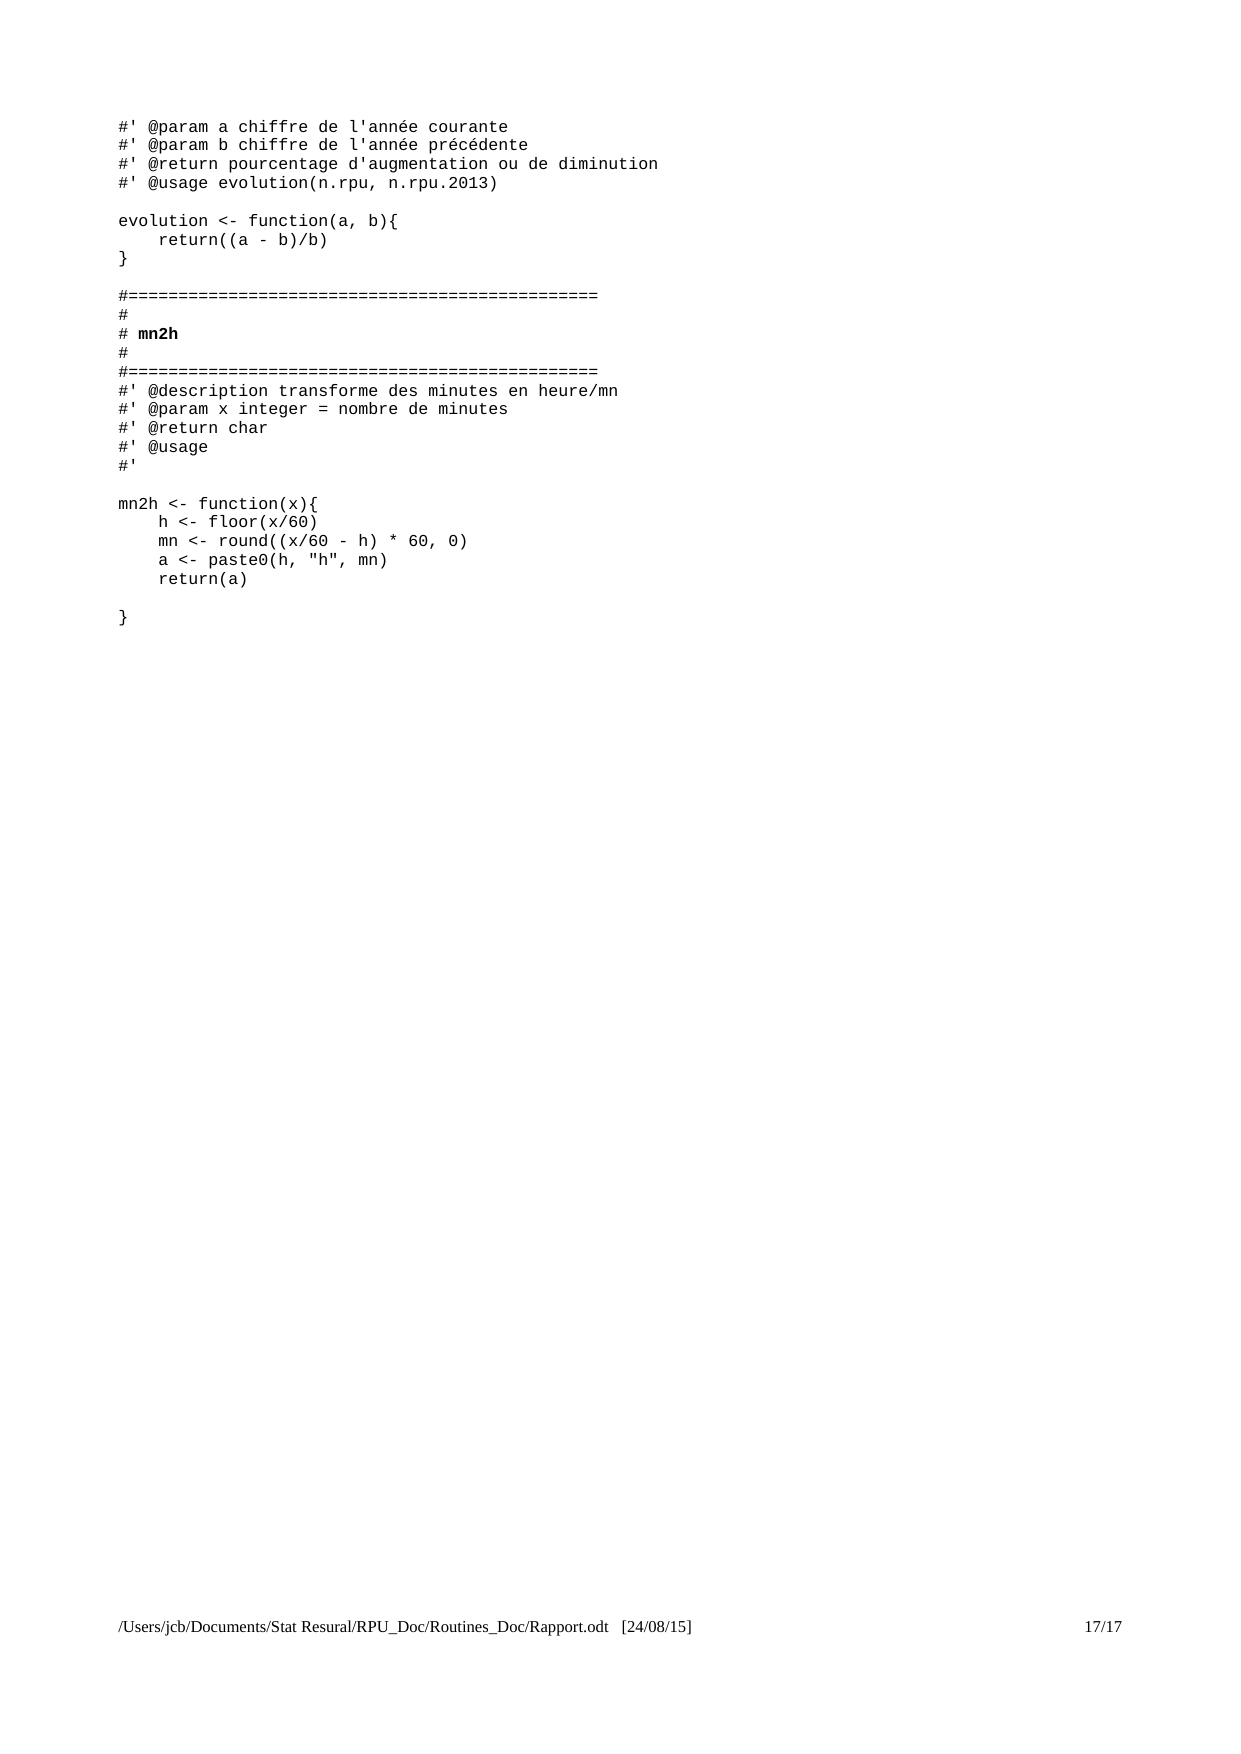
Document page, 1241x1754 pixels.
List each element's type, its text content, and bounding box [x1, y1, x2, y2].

text a <- paste0(h, "h", mn) [118, 552, 1122, 571]
text } [118, 608, 1122, 627]
text mn2h <- function(x){ [118, 495, 1122, 514]
text #' [118, 457, 1122, 476]
text #' @usage [118, 439, 1122, 457]
text return((a - b)/b) [118, 231, 1122, 250]
text } [118, 250, 1122, 269]
text #' @param a chiffre de l'année courante [118, 118, 1122, 137]
text h <- floor(x/60) [118, 514, 1122, 533]
text #=============================================== [118, 363, 1122, 382]
text #' @param x integer = nombre de minutes [118, 401, 1122, 420]
text return(a) [118, 571, 1122, 589]
text #=============================================== [118, 288, 1122, 307]
text # [118, 307, 1122, 326]
text evolution <- function(a, b){ [118, 212, 1122, 231]
text #' @param b chiffre de l'année précédente [118, 137, 1122, 156]
text # [118, 344, 1122, 363]
text #' @return pourcentage d'augmentation ou de diminution [118, 156, 1122, 175]
text #' @description transforme des minutes en heure/mn [118, 382, 1122, 401]
text mn <- round((x/60 - h) * 60, 0) [118, 533, 1122, 552]
text # mn2h [118, 326, 1122, 344]
text #' @usage evolution(n.rpu, n.rpu.2013) [118, 175, 1122, 193]
text #' @return char [118, 420, 1122, 439]
